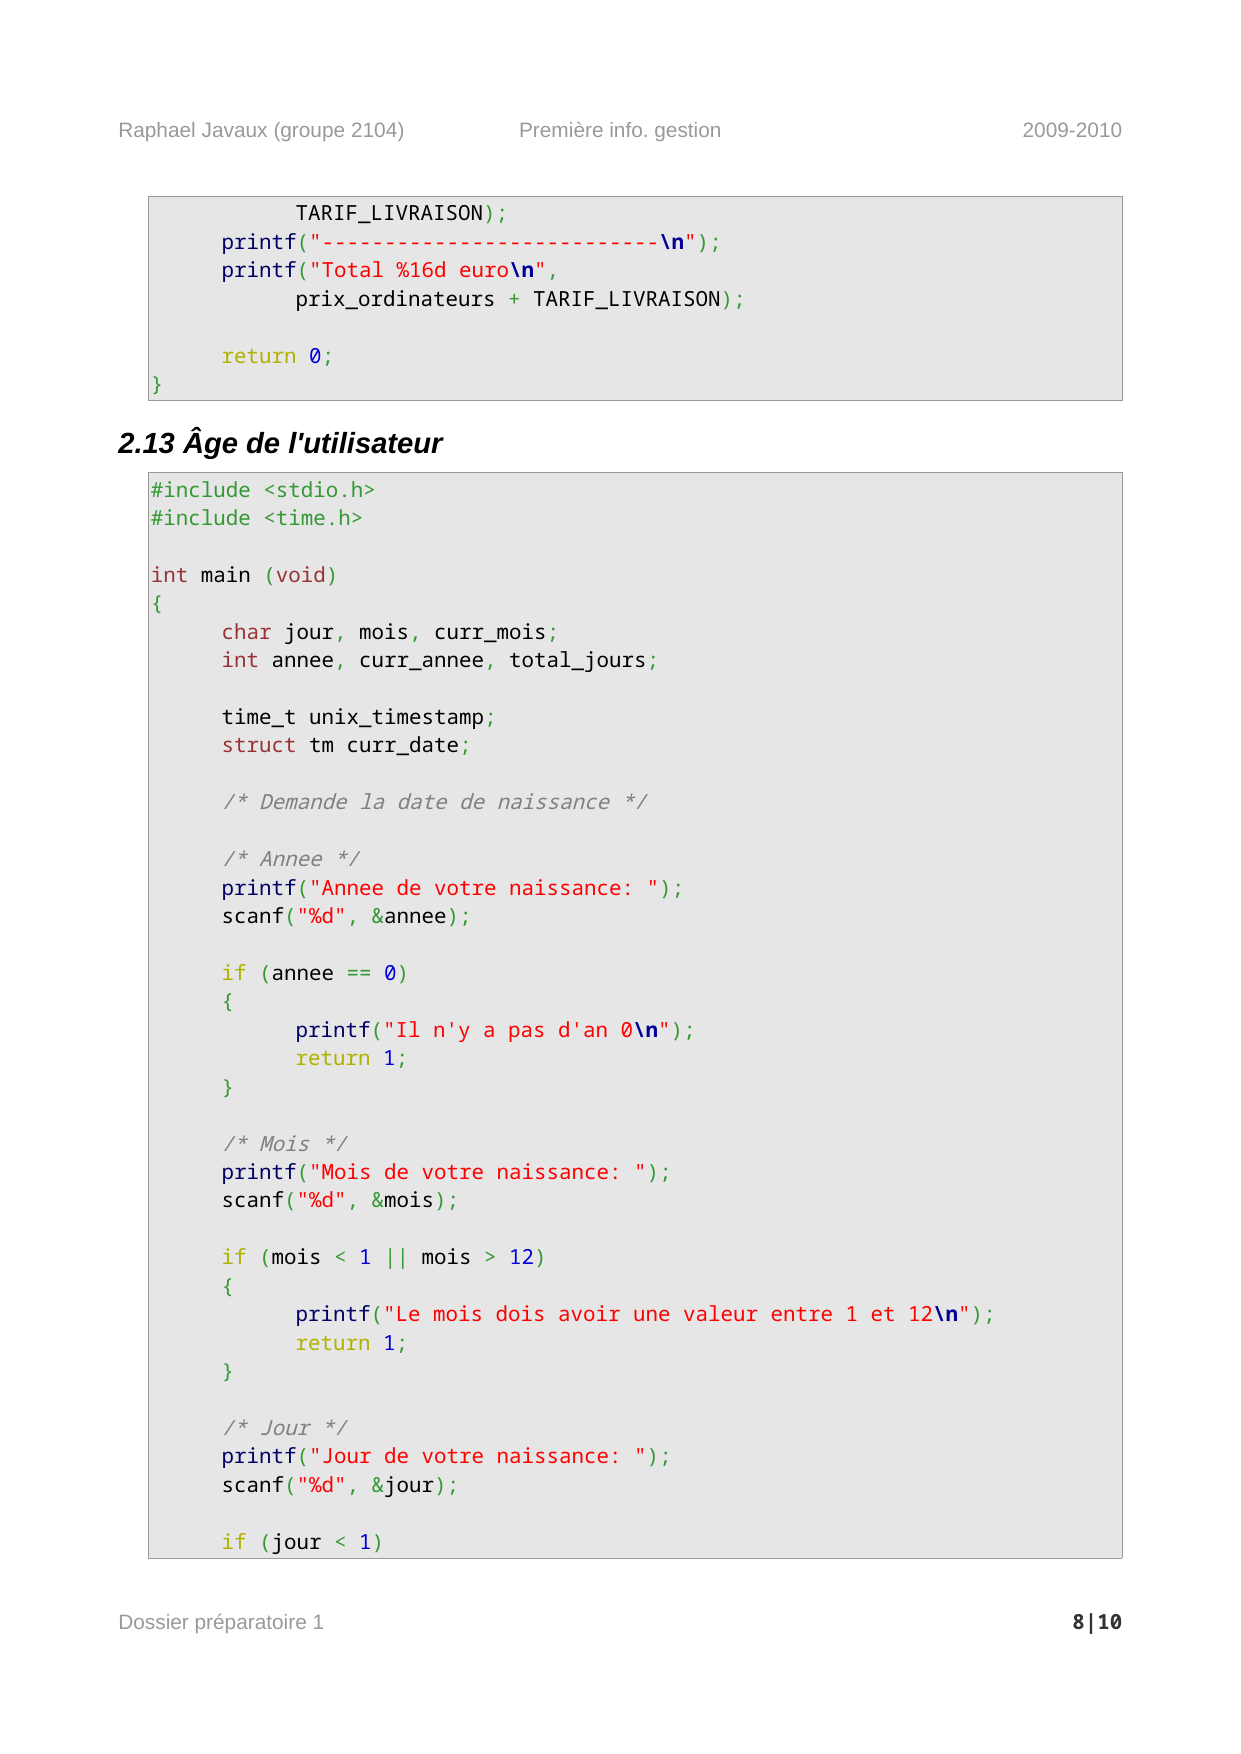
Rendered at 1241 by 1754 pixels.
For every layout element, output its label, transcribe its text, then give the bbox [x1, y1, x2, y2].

text /* Jour */ [149, 1410, 1122, 1438]
text { [149, 1268, 1122, 1296]
text if (annee == 0) [149, 955, 1122, 983]
text scanf("%d", &annee); [149, 898, 1122, 927]
text time_t unix_timestamp; [149, 699, 1122, 728]
text printf("---------------------------\n"); [149, 224, 1122, 252]
text prix_ordinateurs + TARIF_LIVRAISON); [149, 281, 1122, 309]
text } [149, 366, 1122, 400]
text /* Mois */ [149, 1126, 1122, 1154]
text printf("Annee de votre naissance: "); [149, 870, 1122, 898]
text int annee, curr_annee, total_jours; [149, 642, 1122, 671]
text /* Demande la date de naissance */ [149, 784, 1122, 813]
text TARIF_LIVRAISON); [149, 197, 1122, 224]
text char jour, mois, curr_mois; [149, 614, 1122, 642]
text int main (void) [149, 557, 1122, 585]
text printf("Le mois dois avoir une valeur entre 1 et 12\n"); [149, 1296, 1122, 1325]
subtitle 2.13 Âge de l'utilisateur [118, 426, 1122, 459]
text printf("Total %16d euro\n", [149, 252, 1122, 281]
text printf("Jour de votre naissance: "); [149, 1438, 1122, 1467]
text return 1; [149, 1325, 1122, 1353]
text } [149, 1069, 1122, 1097]
text /* Annee */ [149, 841, 1122, 870]
text return 1; [149, 1040, 1122, 1069]
text { [149, 585, 1122, 614]
text } [149, 1353, 1122, 1382]
text struct tm curr_date; [149, 728, 1122, 756]
text scanf("%d", &jour); [149, 1467, 1122, 1495]
text #include <stdio.h> [149, 473, 1122, 500]
text if (jour < 1) [149, 1524, 1122, 1558]
text #include <time.h> [149, 500, 1122, 528]
text { [149, 983, 1122, 1012]
text printf("Il n'y a pas d'an 0\n"); [149, 1012, 1122, 1040]
text scanf("%d", &mois); [149, 1183, 1122, 1211]
text printf("Mois de votre naissance: "); [149, 1154, 1122, 1183]
text return 0; [149, 338, 1122, 366]
text if (mois < 1 || mois > 12) [149, 1239, 1122, 1268]
